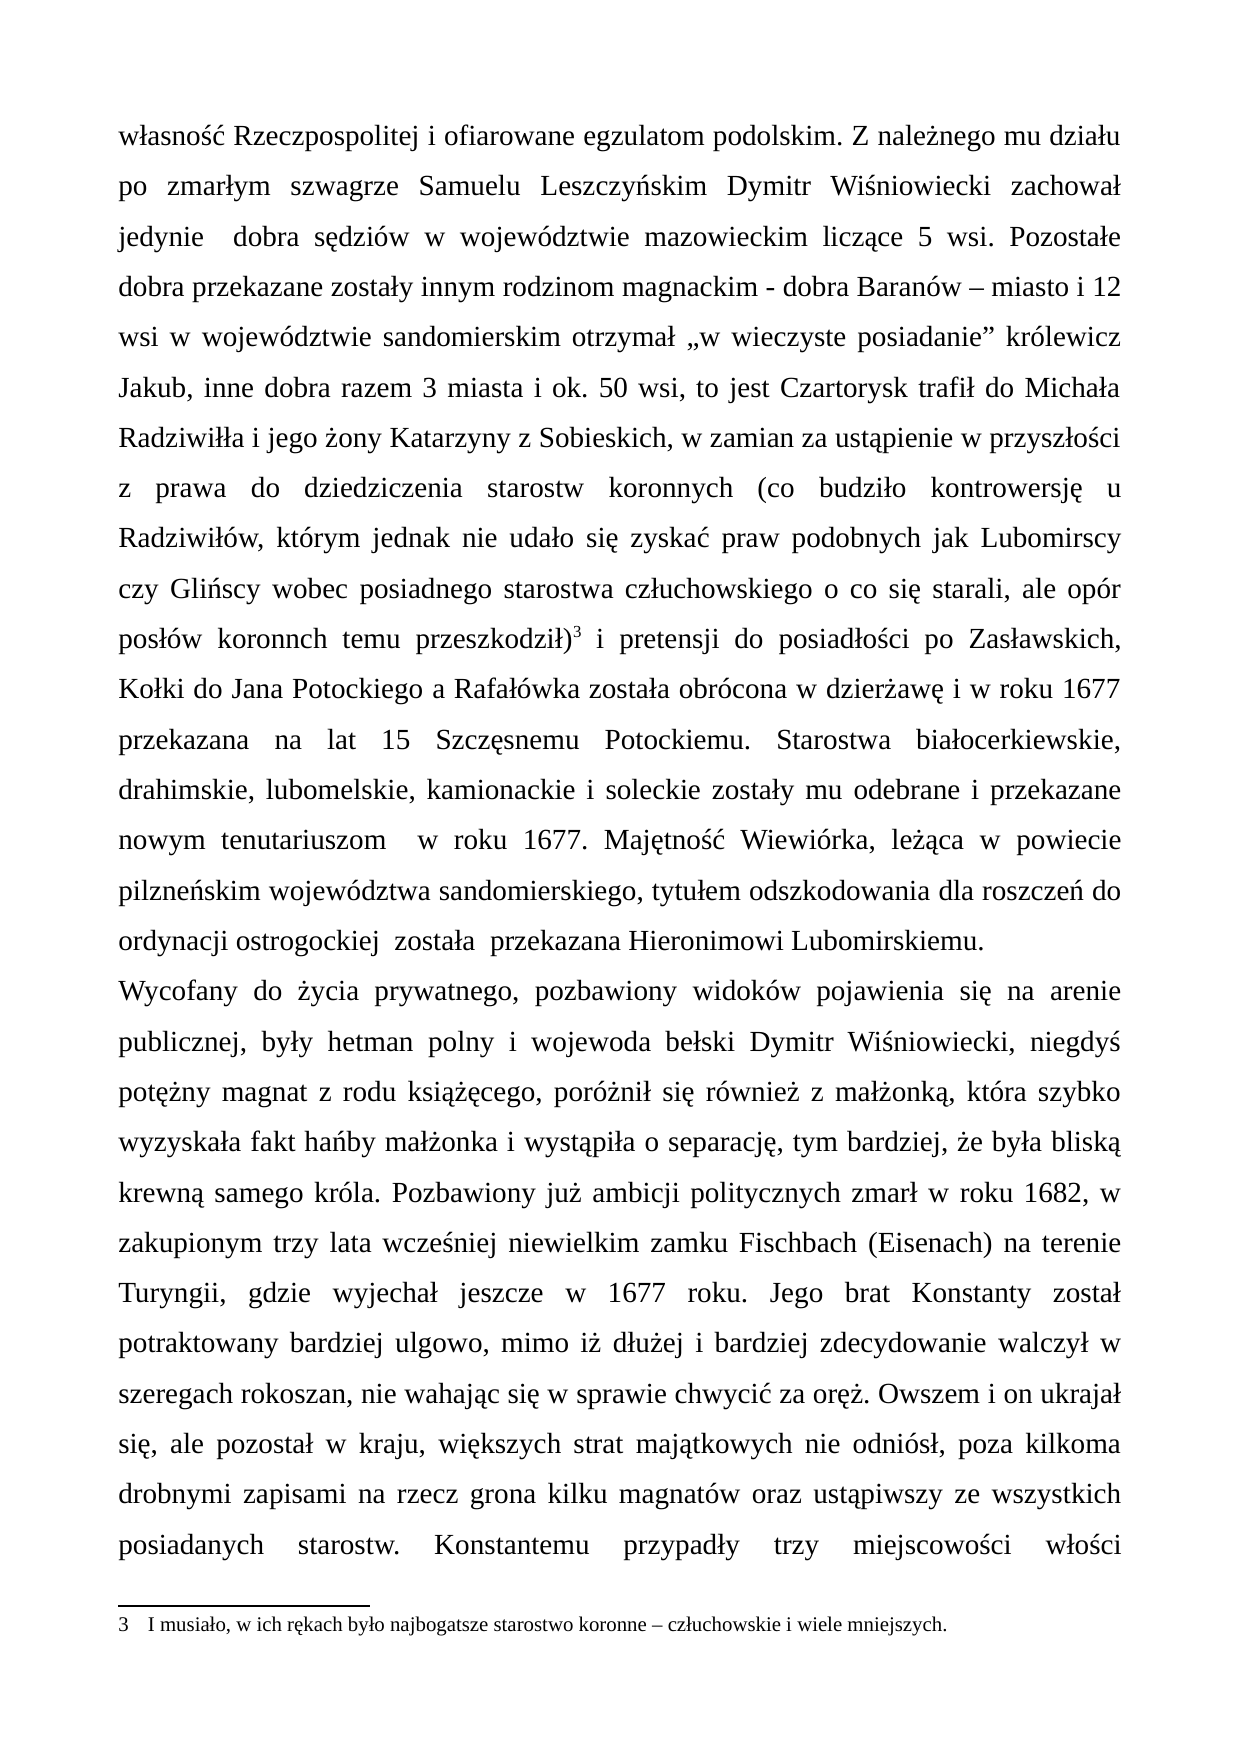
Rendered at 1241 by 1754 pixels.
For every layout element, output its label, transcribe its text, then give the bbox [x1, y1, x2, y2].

text I musiało, w ich rękach było najbogatsze starostwo koronne – człuchowskie i wiele mniejszych. [118, 1612, 1122, 1636]
text własność Rzeczpospolitej i ofiarowane egzulatom podolskim. Z należnego mu działu po zmarłym szwagrze Samuelu Leszczyńskim Dymitr Wiśniowiecki zachował jedynie dobra sędziów w województwie mazowieckim liczące 5 wsi. Pozostałe dobra przekazane zostały innym rodzinom magnackim - dobra Baranów – miasto i 12 wsi w województwie sandomierskim otrzymał „w wieczyste posiadanie” królewicz Jakub, inne dobra razem 3 miasta i ok. 50 wsi, to jest Czartorysk trafił do Michała Radziwiłła i jego żony Katarzyny z Sobieskich, w zamian za ustąpienie w przyszłości z prawa do dziedziczenia starostw koronnych (co budziło kontrowersję u Radziwiłów, którym jednak nie udało się zyskać praw podobnych jak Lubomirscy czy Glińscy wobec posiadnego starostwa człuchowskiego o co się starali, ale opór posłów koronnch temu przeszkodził) i pretensji do posiadłości po Zasławskich, Kołki do Jana Potockiego a Rafałówka została obrócona w dzierżawę i w roku 1677 przekazana na lat 15 Szczęsnemu Potockiemu. Starostwa białocerkiewskie, drahimskie, lubomelskie, kamionackie i soleckie zostały mu odebrane i przekazane nowym tenutariuszom w roku 1677. Majętność Wiewiórka, leżąca w powiecie pilzneńskim województwa sandomierskiego, tytułem odszkodowania dla roszczeń do ordynacji ostrogockiej została przekazana Hieronimowi Lubomirskiemu. [118, 118, 1122, 957]
text Wycofany do życia prywatnego, pozbawiony widoków pojawienia się na arenie publicznej, były hetman polny i wojewoda bełski Dymitr Wiśniowiecki, niegdyś potężny magnat z rodu książęcego, poróżnił się również z małżonką, która szybko wyzyskała fakt hańby małżonka i wystąpiła o separację, tym bardziej, że była bliską krewną samego króla. Pozbawiony już ambicji politycznych zmarł w roku 1682, w zakupionym trzy lata wcześniej niewielkim zamku Fischbach (Eisenach) na terenie Turyngii, gdzie wyjechał jeszcze w 1677 roku. Jego brat Konstanty został potraktowany bardziej ulgowo, mimo iż dłużej i bardziej zdecydowanie walczył w szeregach rokoszan, nie wahając się w sprawie chwycić za oręż. Owszem i on ukrajał się, ale pozostał w kraju, większych strat majątkowych nie odniósł, poza kilkoma drobnymi zapisami na rzecz grona kilku magnatów oraz ustąpiwszy ze wszystkich posiadanych starostw. Konstantemu przypadły trzy miejscowości włości [118, 973, 1122, 1560]
